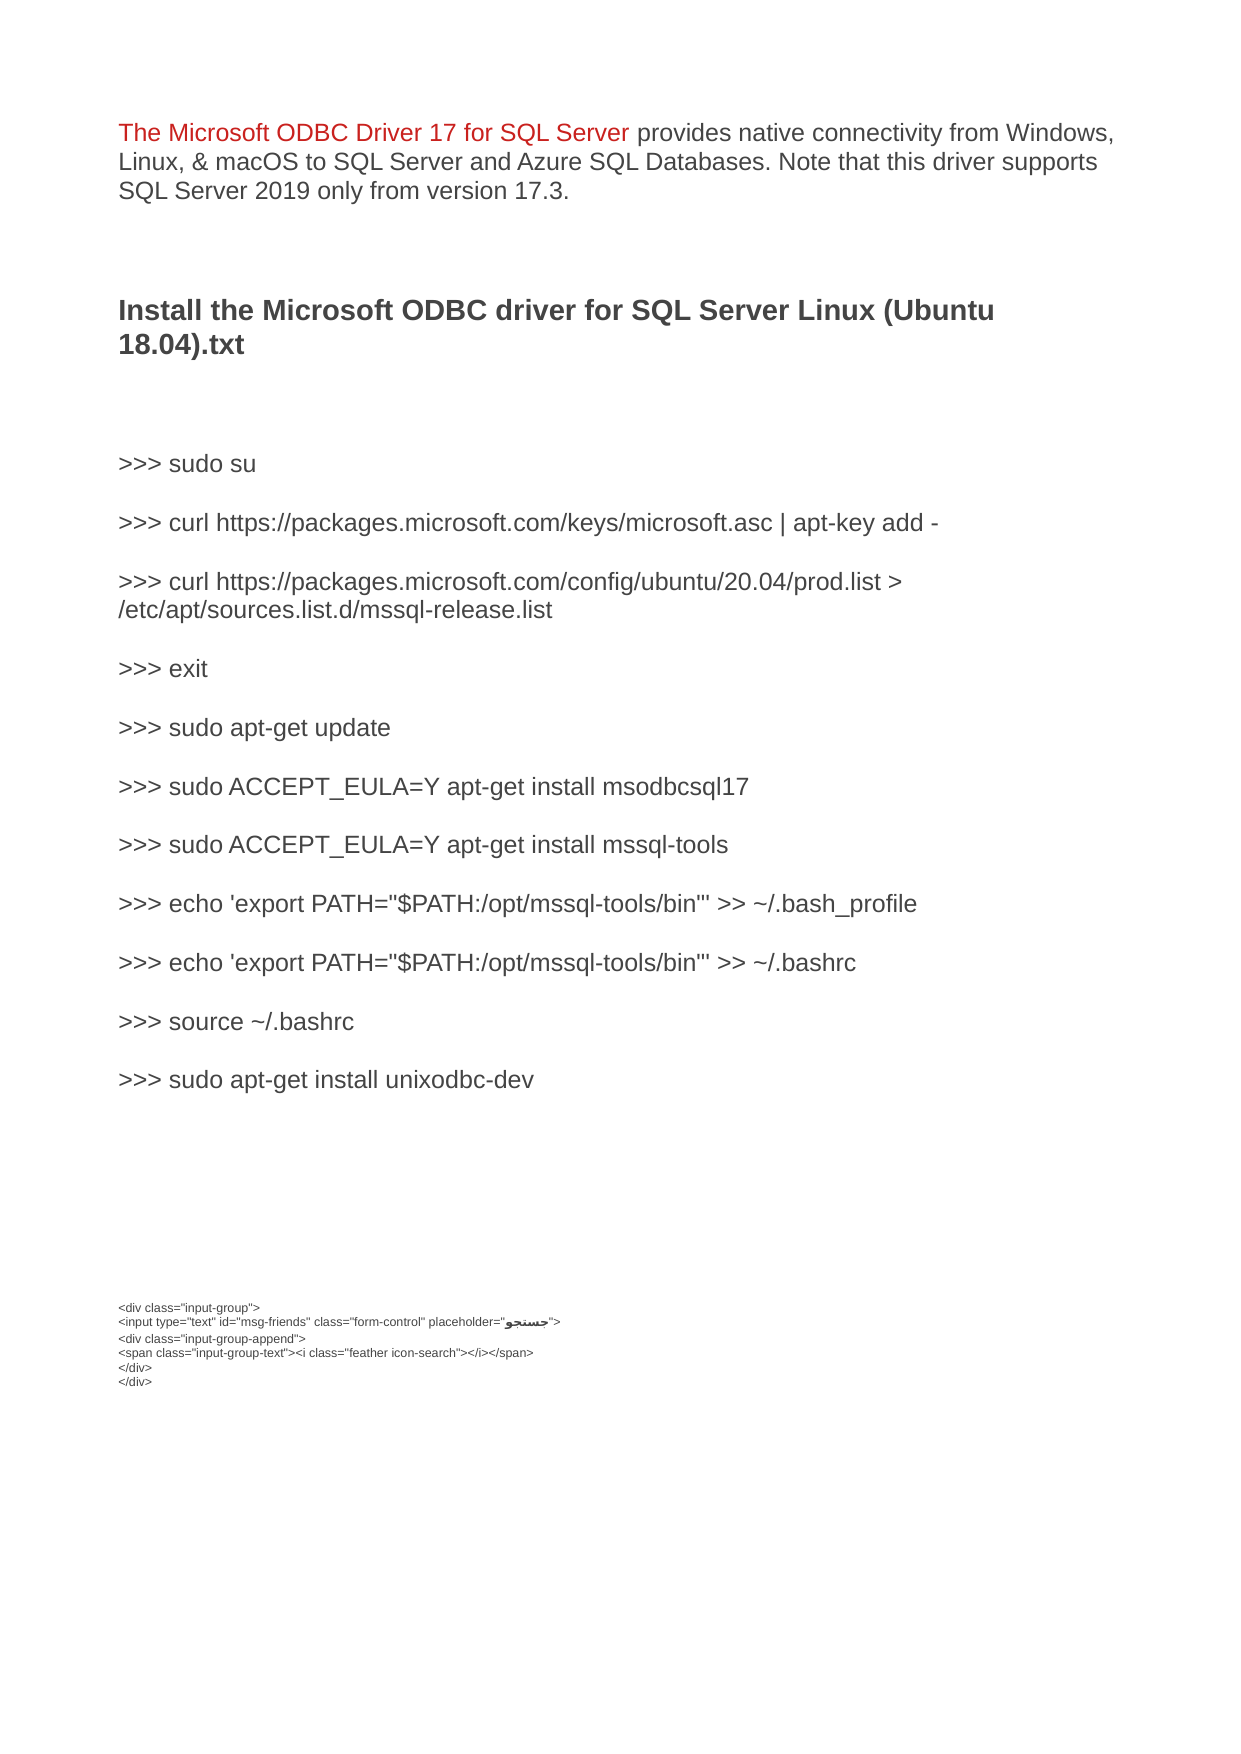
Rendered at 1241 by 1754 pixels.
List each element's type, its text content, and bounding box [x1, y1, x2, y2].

text <div class="input-group"> [118, 1300, 1122, 1314]
text >>> curl https://packages.microsoft.com/keys/microsoft.asc | apt-key add - [118, 508, 1122, 536]
text </div> [118, 1360, 1122, 1374]
text Install the Microsoft ODBC driver for SQL Server Linux (Ubuntu 18.04).txt [118, 293, 1122, 360]
text >>> sudo apt-get update [118, 713, 1122, 741]
text >>> echo 'export PATH="$PATH:/opt/mssql-tools/bin"' >> ~/.bash_profile [118, 889, 1122, 918]
text The Microsoft ODBC Driver 17 for SQL Server provides native connectivity from Windows, Linux, & macOS to SQL Server and Azure SQL Databases. Note that this driver supports SQL Server 2019 only from version 17.3. [118, 118, 1122, 204]
text >>> source ~/.bashrc [118, 1006, 1122, 1035]
text <span class="input-group-text"><i class="feather icon-search"></i></span> [118, 1346, 1122, 1360]
text </div> [118, 1374, 1122, 1389]
text >>> echo 'export PATH="$PATH:/opt/mssql-tools/bin"' >> ~/.bashrc [118, 948, 1122, 976]
text >>> sudo ACCEPT_EULA=Y apt-get install mssql-tools [118, 830, 1122, 859]
text <div class="input-group-append"> [118, 1331, 1122, 1346]
text >>> sudo ACCEPT_EULA=Y apt-get install msodbcsql17 [118, 771, 1122, 800]
text >>> sudo su [118, 449, 1122, 478]
text >>> curl https://packages.microsoft.com/config/ubuntu/20.04/prod.list > /etc/apt/sources.list.d/mssql-release.list [118, 566, 1122, 624]
text <input type="text" id="msg-friends" class="form-control" placeholder="جستجو"> [118, 1314, 1122, 1331]
text >>> sudo apt-get install unixodbc-dev [118, 1065, 1122, 1094]
text >>> exit [118, 654, 1122, 683]
